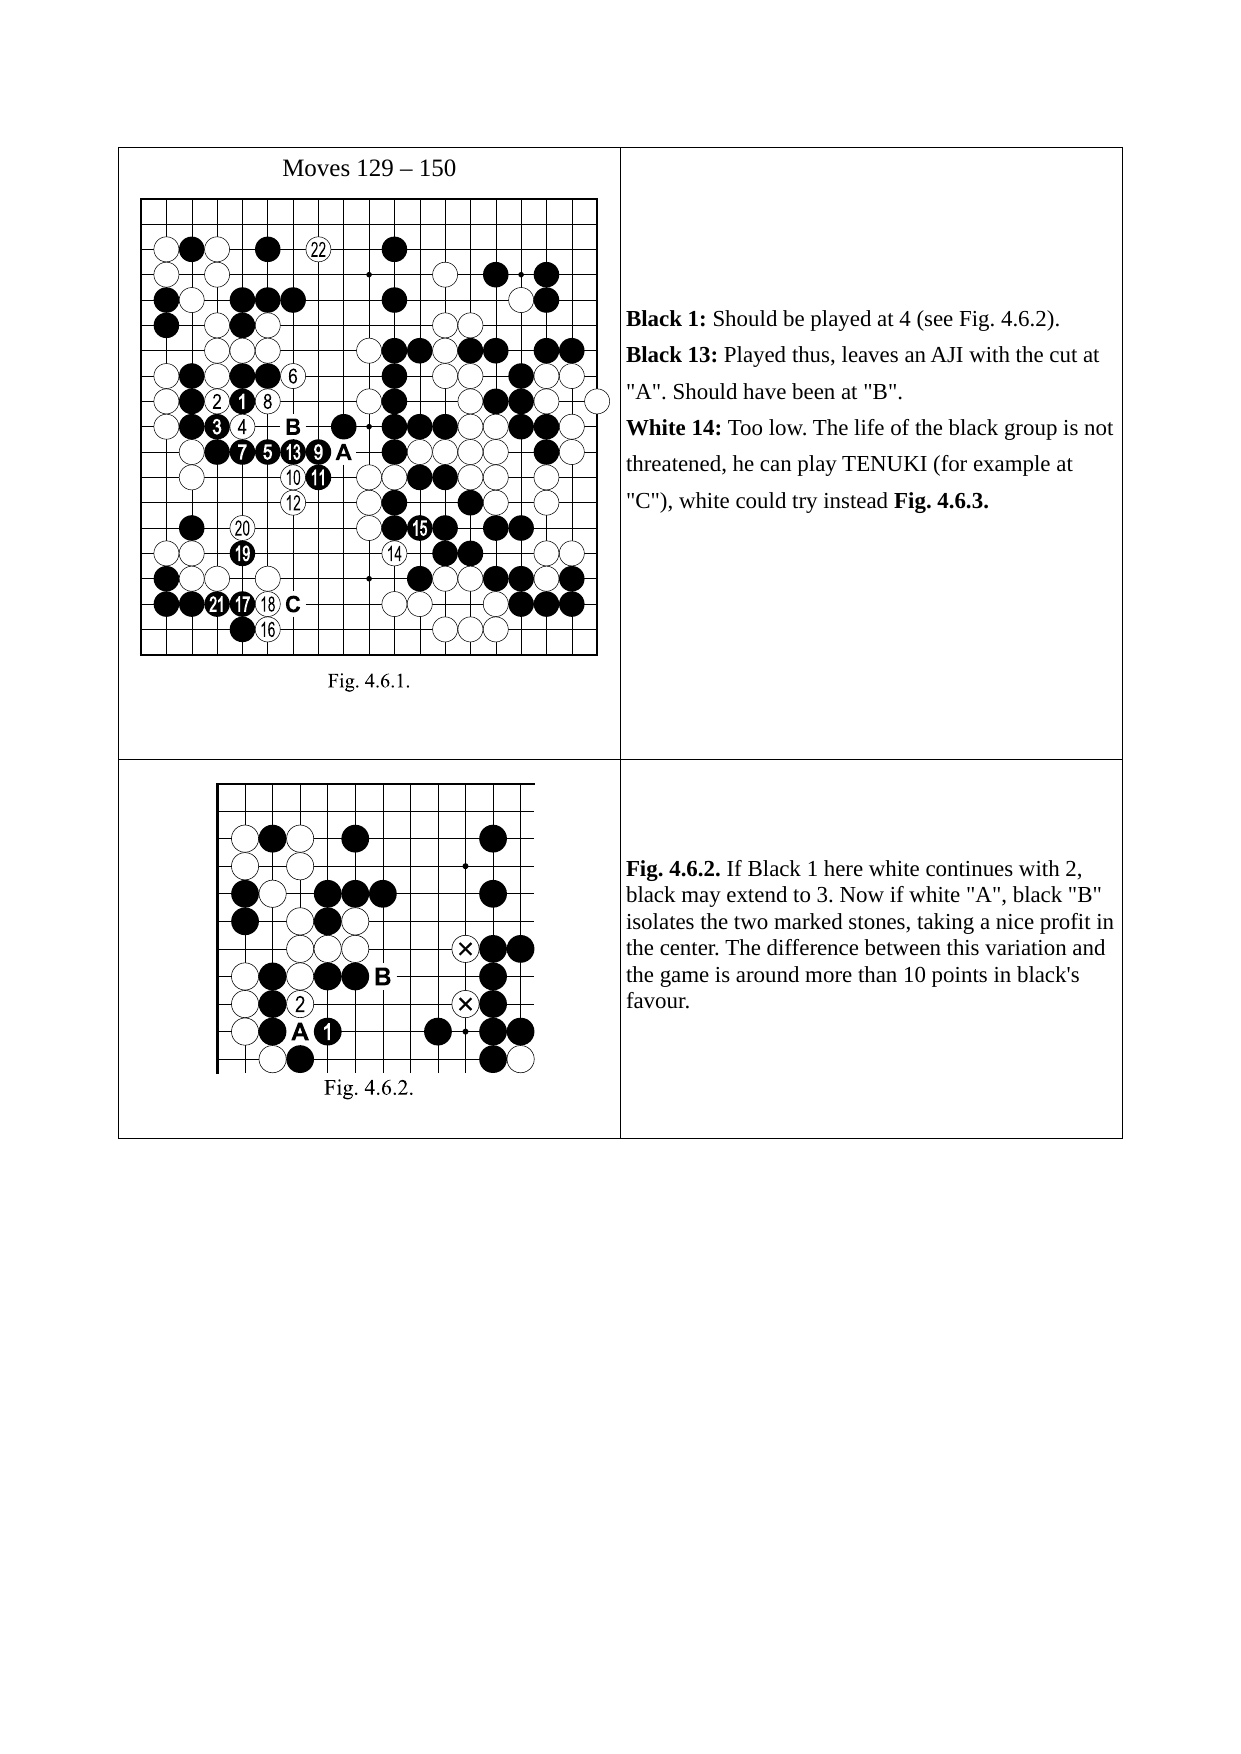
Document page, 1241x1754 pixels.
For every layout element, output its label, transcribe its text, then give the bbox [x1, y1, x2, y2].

table_header Black 1: Should be played at 4 (see Fig. 4.6.2). Black 13: Played thus, leaves an AJI with the cut at "A". Should have been at "B". White 14: Too low. The life of the black group is not threatened, he can play TENUKI (for example at "C"), white could try instead Fig. 4.6.3. [621, 148, 1122, 759]
table_header Moves 129 – 150 [119, 148, 620, 759]
table_cell [119, 760, 620, 1138]
table_cell Fig. 4.6.2. If Black 1 here white continues with 2, black may extend to 3. Now if white "A", black "B" isolates the two marked stones, taking a nice profit in the center. The difference between this variation and the game is around more than 10 points in black's favour. [621, 760, 1122, 1138]
text . [118, 1139, 1122, 1167]
